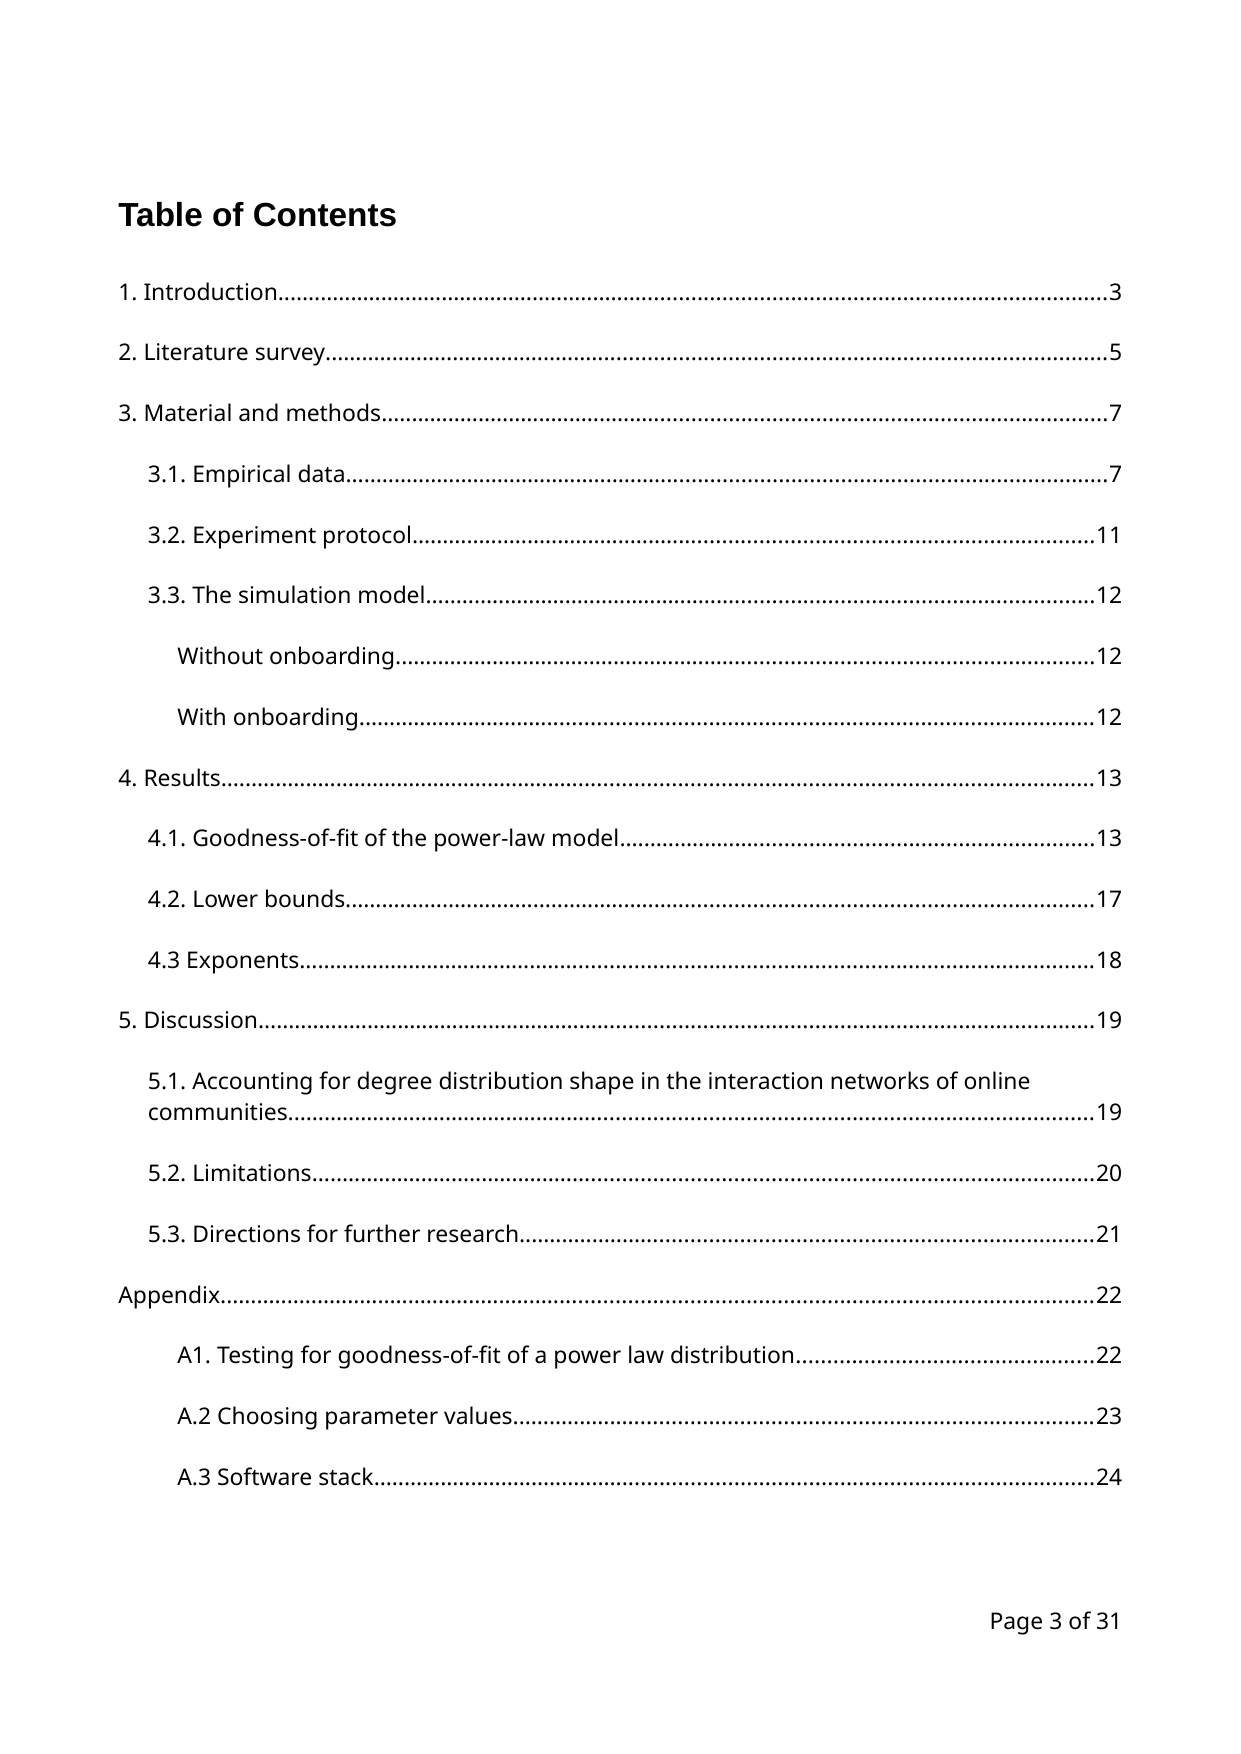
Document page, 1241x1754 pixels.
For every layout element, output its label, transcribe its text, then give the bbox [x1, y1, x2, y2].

text 2. Literature survey 5 [118, 336, 1122, 368]
text A.3 Software stack 24 [177, 1461, 1122, 1492]
text 1. Introduction 3 [118, 276, 1122, 307]
text 4. Results 13 [118, 761, 1122, 793]
text A1. Testing for goodness-of-fit of a power law distribution 22 [177, 1339, 1122, 1371]
text 5.1. Accounting for degree distribution shape in the interaction networks of online communities 19 [148, 1065, 1122, 1128]
subtitle Table of Contents [118, 195, 1122, 234]
text A.2 Choosing parameter values 23 [177, 1400, 1122, 1431]
text With onboarding 12 [177, 701, 1122, 732]
text 5.3. Directions for further research 21 [148, 1218, 1122, 1249]
text 5.2. Limitations 20 [148, 1157, 1122, 1188]
text 4.2. Lower bounds 17 [148, 883, 1122, 914]
text 4.3 Exponents 18 [148, 944, 1122, 975]
text 4.1. Goodness-of-fit of the power-law model 13 [148, 822, 1122, 853]
text Appendix 22 [118, 1278, 1122, 1310]
text 3.3. The simulation model 12 [148, 579, 1122, 611]
text 3.2. Experiment protocol 11 [148, 518, 1122, 550]
text Without onboarding 12 [177, 640, 1122, 671]
text 3.1. Empirical data 7 [148, 458, 1122, 489]
text 5. Discussion 19 [118, 1004, 1122, 1036]
text 3. Material and methods 7 [118, 397, 1122, 428]
